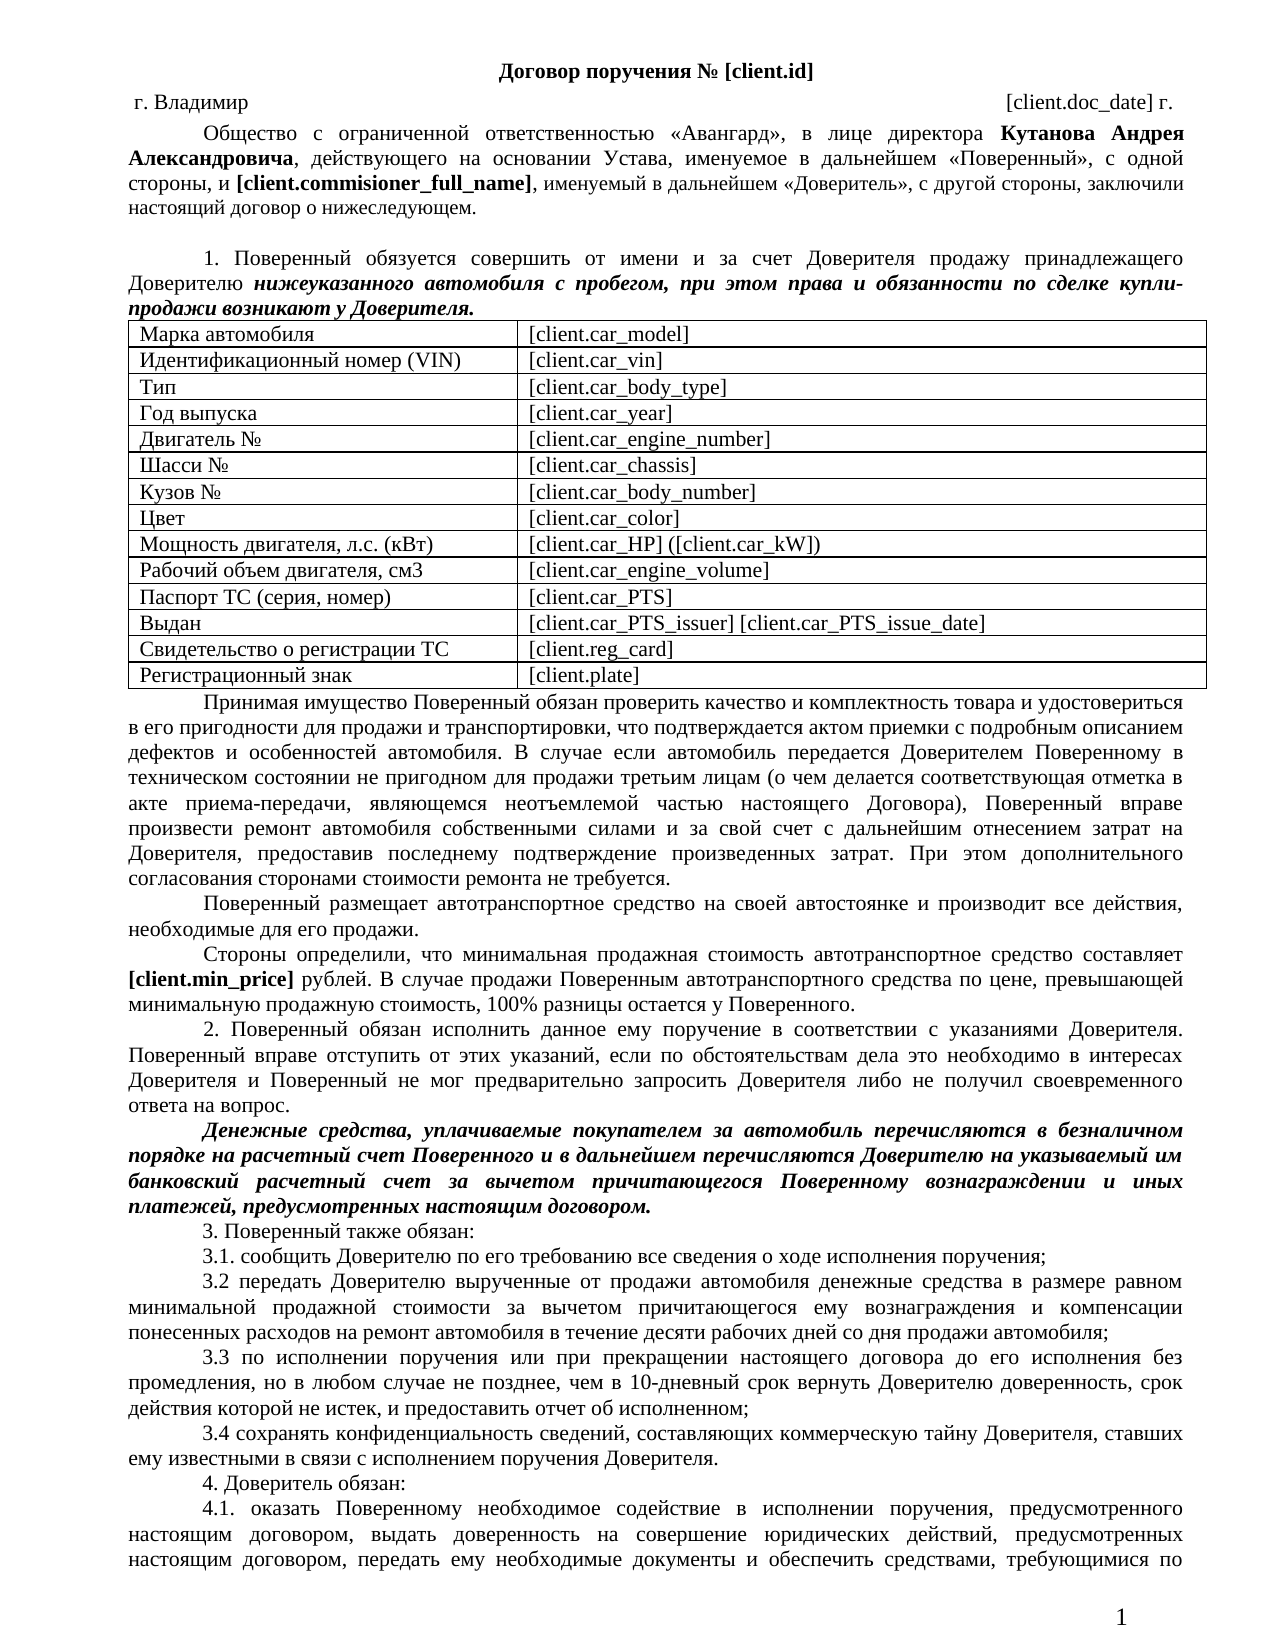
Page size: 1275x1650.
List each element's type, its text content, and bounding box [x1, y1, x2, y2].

text 4. Доверитель обязан: [128, 1470, 1184, 1495]
table_cell Шасси № [129, 453, 517, 478]
table_cell Рабочий объем двигателя, см3 [129, 558, 517, 583]
table_cell [client.car_PTS] [518, 584, 1206, 609]
text 1. Поверенный обязуется совершить от имени и за счет Доверителя продажу принадлежащего Доверителю нижеуказанного автомобиля с пробегом, при этом права и обязанности по сделке купли-продажи возникают у Доверителя. [128, 244, 1184, 320]
table_cell Кузов № [129, 479, 517, 504]
table_header Марка автомобиля [129, 321, 517, 346]
table_cell [client.car_chassis] [518, 453, 1206, 478]
text Принимая имущество Поверенный обязан проверить качество и комплектность товара и удостовериться в его пригодности для продажи и транспортировки, что подтверждается актом приемки с подробным описанием дефектов и особенностей автомобиля. В случае если автомобиль передается Доверителем Поверенному в техническом состоянии не пригодном для продажи третьим лицам (о чем делается соответствующая отметка в акте приема-передачи, являющемся неотъемлемой частью настоящего Договора), Поверенный вправе произвести ремонт автомобиля собственными силами и за свой счет с дальнейшим отнесением затрат на Доверителя, предоставив последнему подтверждение произведенных затрат. При этом дополнительного согласования сторонами стоимости ремонта не требуется. [128, 689, 1184, 890]
text 3.1. сообщить Доверителю по его требованию все сведения о ходе исполнения поручения; [128, 1243, 1184, 1268]
table_cell Год выпуска [129, 400, 517, 425]
table_cell Свидетельство о регистрации ТС [129, 636, 517, 661]
text 3.4 сохранять конфиденциальность сведений, составляющих коммерческую тайну Доверителя, ставших ему известными в связи с исполнением поручения Доверителя. [128, 1420, 1184, 1470]
table_cell [client.car_year] [518, 400, 1206, 425]
table_cell Регистрационный знак [129, 663, 517, 688]
text 3.2 передать Доверителю вырученные от продажи автомобиля денежные средства в размере равном минимальной продажной стоимости за вычетом причитающегося ему вознаграждения и компенсации понесенных расходов на ремонт автомобиля в течение десяти рабочих дней со дня продажи автомобиля; [128, 1268, 1184, 1344]
table_cell [client.car_color] [518, 505, 1206, 530]
table_cell [client.car_PTS_issuer] [client.car_PTS_issue_date] [518, 610, 1206, 635]
table_cell [client.car_body_type] [518, 374, 1206, 399]
table_cell [client.car_body_number] [518, 479, 1206, 504]
text Стороны определили, что минимальная продажная стоимость автотранспортное средство составляет [client.min_price] рублей. В случае продажи Поверенным автотранспортного средства по цене, превышающей минимальную продажную стоимость, 100% разницы остается у Поверенного. [128, 941, 1184, 1016]
table_cell Идентификационный номер (VIN) [129, 348, 517, 373]
table_cell Двигатель № [129, 426, 517, 451]
table_header [client.car_model] [518, 321, 1206, 346]
table_cell [client.car_engine_volume] [518, 558, 1206, 583]
table_cell Мощность двигателя, л.с. (кВт) [129, 531, 517, 556]
table_cell [client.car_vin] [518, 348, 1206, 373]
text Денежные средства, уплачиваемые покупателем за автомобиль перечисляются в безналичном порядке на расчетный счет Поверенного и в дальнейшем перечисляются Доверителю на указываемый им банковский расчетный счет за вычетом причитающегося Поверенному вознаграждении и иных платежей, предусмотренных настоящим договором. [128, 1117, 1184, 1218]
table_cell Цвет [129, 505, 517, 530]
table_cell Паспорт ТС (серия, номер) [129, 584, 517, 609]
text 3.3 по исполнении поручения или при прекращении настоящего договора до его исполнения без промедления, но в любом случае не позднее, чем в 10-дневный срок вернуть Доверителю доверенность, срок действия которой не истек, и предоставить отчет об исполненном; [128, 1344, 1184, 1420]
table_cell [client.plate] [518, 663, 1206, 688]
text 4.1. оказать Поверенному необходимое содействие в исполнении поручения, предусмотренного настоящим договором, выдать доверенность на совершение юридических действий, предусмотренных настоящим договором, передать ему необходимые документы и обеспечить средствами, требующимися по [128, 1495, 1184, 1571]
text Общество с ограниченной ответственностью «Авангард», в лице директора Кутанова Андрея Александровича, действующего на основании Устава, именуемое в дальнейшем «Поверенный», с одной стороны, и [client.commisioner_full_name], именуемый в дальнейшем «Доверитель», с другой стороны, заключили настоящий договор о нижеследующем. [128, 120, 1184, 219]
table_cell [client.car_HP] ([client.car_kW]) [518, 531, 1206, 556]
table_cell [client.car_engine_number] [518, 426, 1206, 451]
text Поверенный размещает автотранспортное средство на своей автостоянке и производит все действия, необходимые для его продажи. [128, 890, 1184, 941]
table_cell [client.reg_card] [518, 636, 1206, 661]
text 3. Поверенный также обязан: [128, 1218, 1184, 1243]
text 2. Поверенный обязан исполнить данное ему поручение в соответствии с указаниями Доверителя. Поверенный вправе отступить от этих указаний, если по обстоятельствам дела это необходимо в интересах Доверителя и Поверенный не мог предварительно запросить Доверителя либо не получил своевременного ответа на вопрос. [128, 1016, 1184, 1117]
text Договор поручения № [client.id] [128, 58, 1184, 83]
table_header г. Владимир [128, 83, 656, 120]
table_cell Тип [129, 374, 517, 399]
table_header [client.doc_date] г. [656, 83, 1184, 120]
table_cell Выдан [129, 610, 517, 635]
